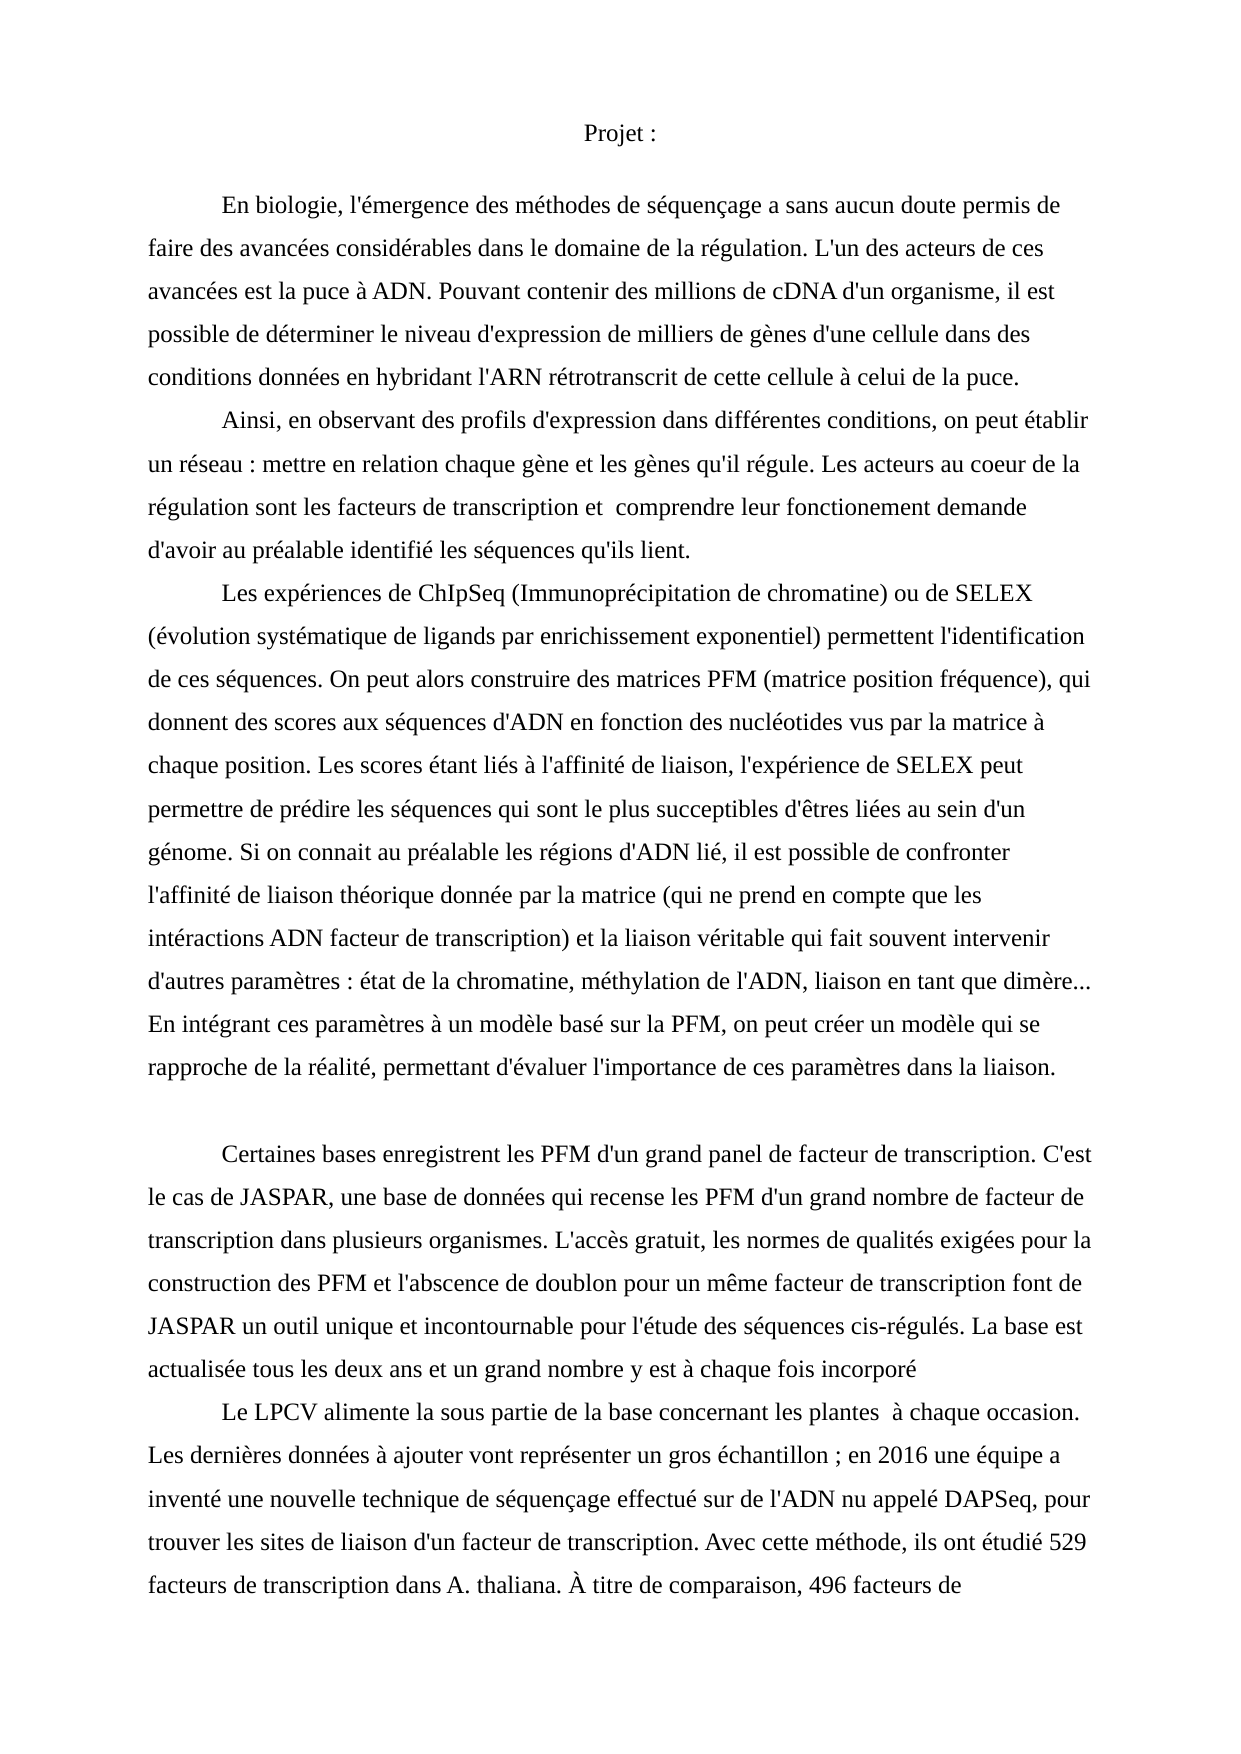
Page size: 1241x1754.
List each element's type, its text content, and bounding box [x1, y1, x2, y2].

text Projet : [148, 118, 1093, 147]
text Ainsi, en observant des profils d'expression dans différentes conditions, on peut établir un réseau : mettre en relation chaque gène et les gènes qu'il régule. Les acteurs au coeur de la régulation sont les facteurs de transcription et comprendre leur fonctionement demande d'avoir au préalable identifié les séquences qu'ils lient. [148, 406, 1093, 564]
text En biologie, l'émergence des méthodes de séquençage a sans aucun doute permis de faire des avancées considérables dans le domaine de la régulation. L'un des acteurs de ces avancées est la puce à ADN. Pouvant contenir des millions de cDNA d'un organisme, il est possible de déterminer le niveau d'expression de milliers de gènes d'une cellule dans des conditions données en hybridant l'ARN rétrotranscrit de cette cellule à celui de la puce. [148, 190, 1093, 391]
text Le LPCV alimente la sous partie de la base concernant les plantes à chaque occasion. Les dernières données à ajouter vont représenter un gros échantillon ; en 2016 une équipe a inventé une nouvelle technique de séquençage effectué sur de l'ADN nu appelé DAPSeq, pour trouver les sites de liaison d'un facteur de transcription. Avec cette méthode, ils ont étudié 529 facteurs de transcription dans A. thaliana. À titre de comparaison, 496 facteurs de [148, 1397, 1093, 1599]
text Certaines bases enregistrent les PFM d'un grand panel de facteur de transcription. C'est le cas de JASPAR, une base de données qui recense les PFM d'un grand nombre de facteur de transcription dans plusieurs organismes. L'accès gratuit, les normes de qualités exigées pour la construction des PFM et l'abscence de doublon pour un même facteur de transcription font de JASPAR un outil unique et incontournable pour l'étude des séquences cis-régulés. La base est actualisée tous les deux ans et un grand nombre y est à chaque fois incorporé [148, 1139, 1093, 1383]
text Les expériences de ChIpSeq (Immunoprécipitation de chromatine) ou de SELEX (évolution systématique de ligands par enrichissement exponentiel) permettent l'identification de ces séquences. On peut alors construire des matrices PFM (matrice position fréquence), qui donnent des scores aux séquences d'ADN en fonction des nucléotides vus par la matrice à chaque position. Les scores étant liés à l'affinité de liaison, l'expérience de SELEX peut permettre de prédire les séquences qui sont le plus succeptibles d'êtres liées au sein d'un génome. Si on connait au préalable les régions d'ADN lié, il est possible de confronter l'affinité de liaison théorique donnée par la matrice (qui ne prend en compte que les intéractions ADN facteur de transcription) et la liaison véritable qui fait souvent intervenir d'autres paramètres : état de la chromatine, méthylation de l'ADN, liaison en tant que dimère... En intégrant ces paramètres à un modèle basé sur la PFM, on peut créer un modèle qui se rapproche de la réalité, permettant d'évaluer l'importance de ces paramètres dans la liaison. [148, 578, 1093, 1081]
